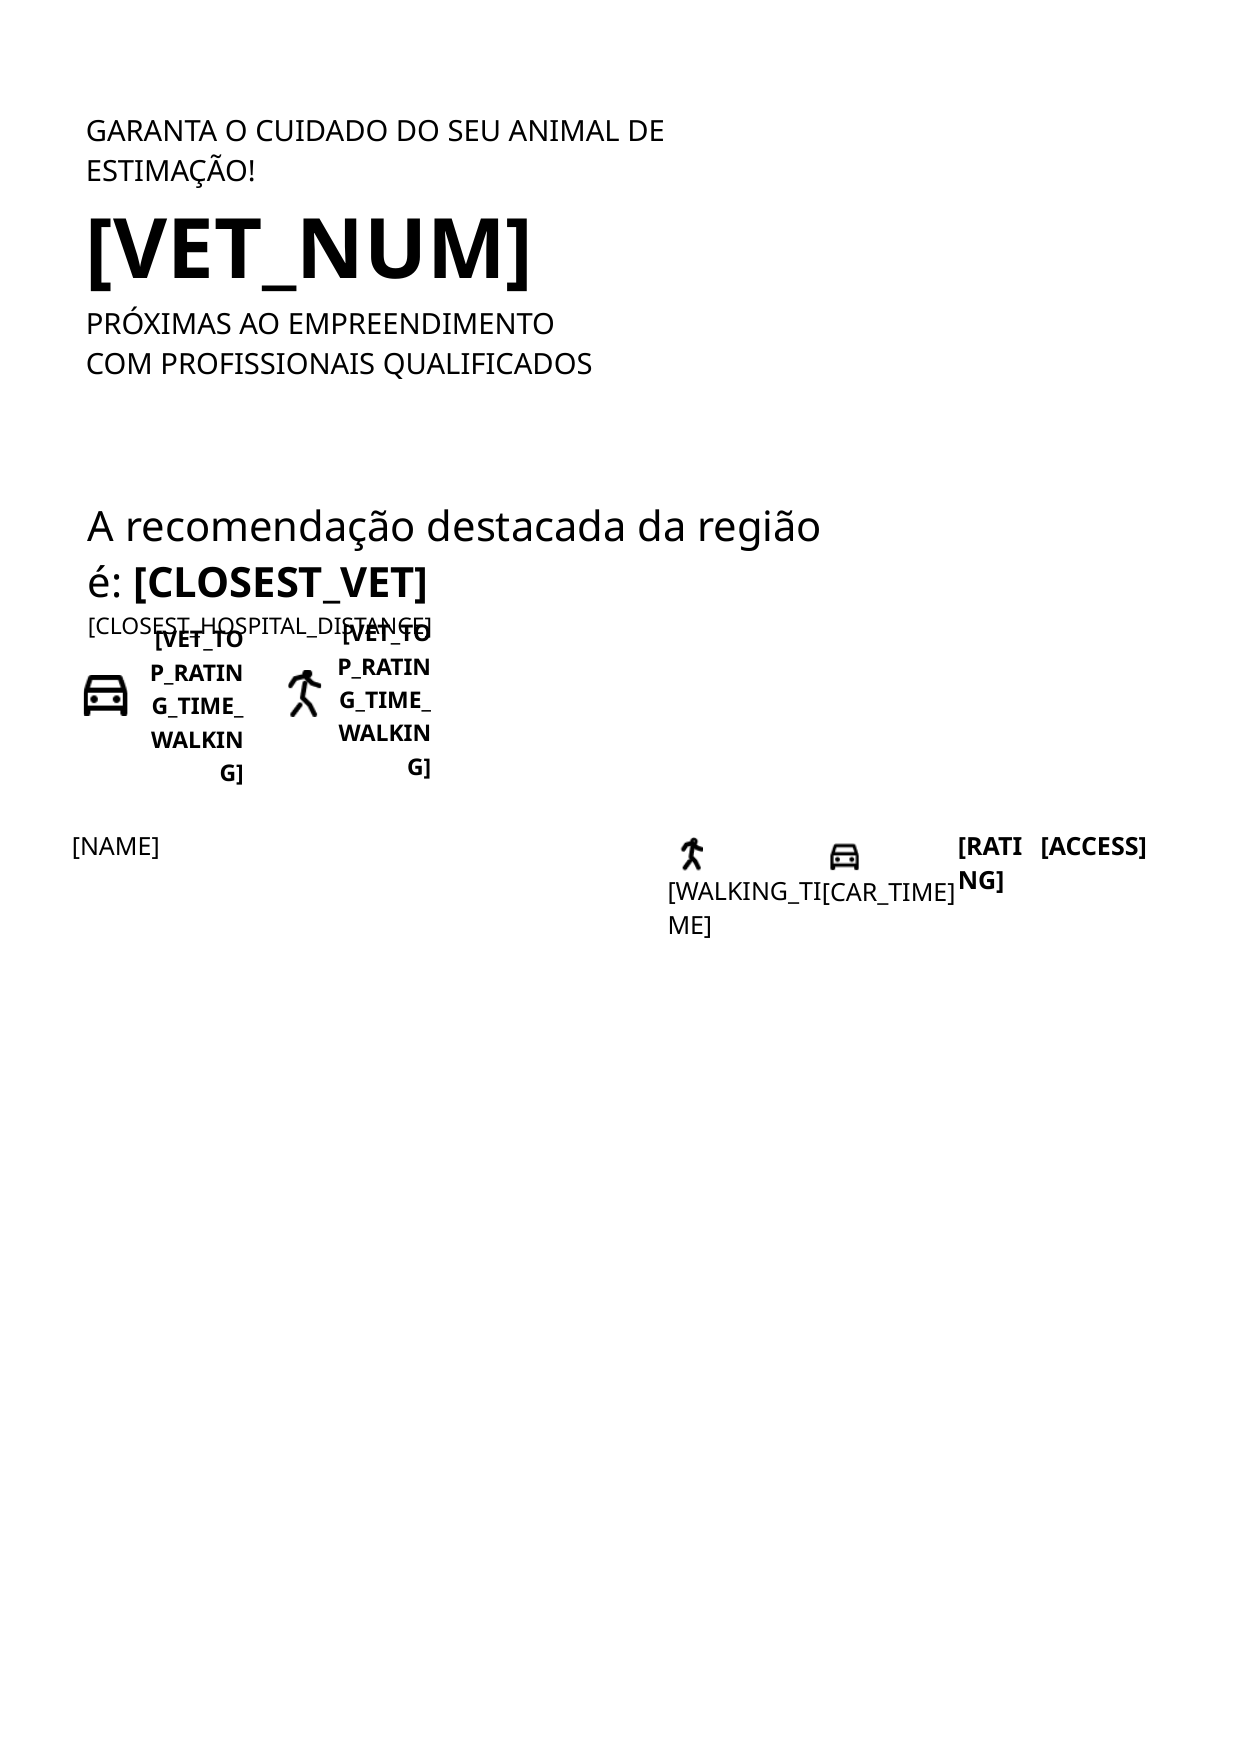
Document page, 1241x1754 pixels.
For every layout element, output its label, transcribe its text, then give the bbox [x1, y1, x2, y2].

picture [667, 837, 703, 874]
picture [821, 837, 859, 875]
table_header [NAME] [72, 829, 667, 959]
table_header [ACCESS] [1040, 829, 1200, 959]
picture [288, 670, 322, 717]
table_header [WALKING_TIME] [667, 829, 822, 959]
picture [83, 675, 128, 716]
table_header [RATING] [958, 829, 1040, 959]
table_header [CAR_TIME] [822, 829, 958, 959]
